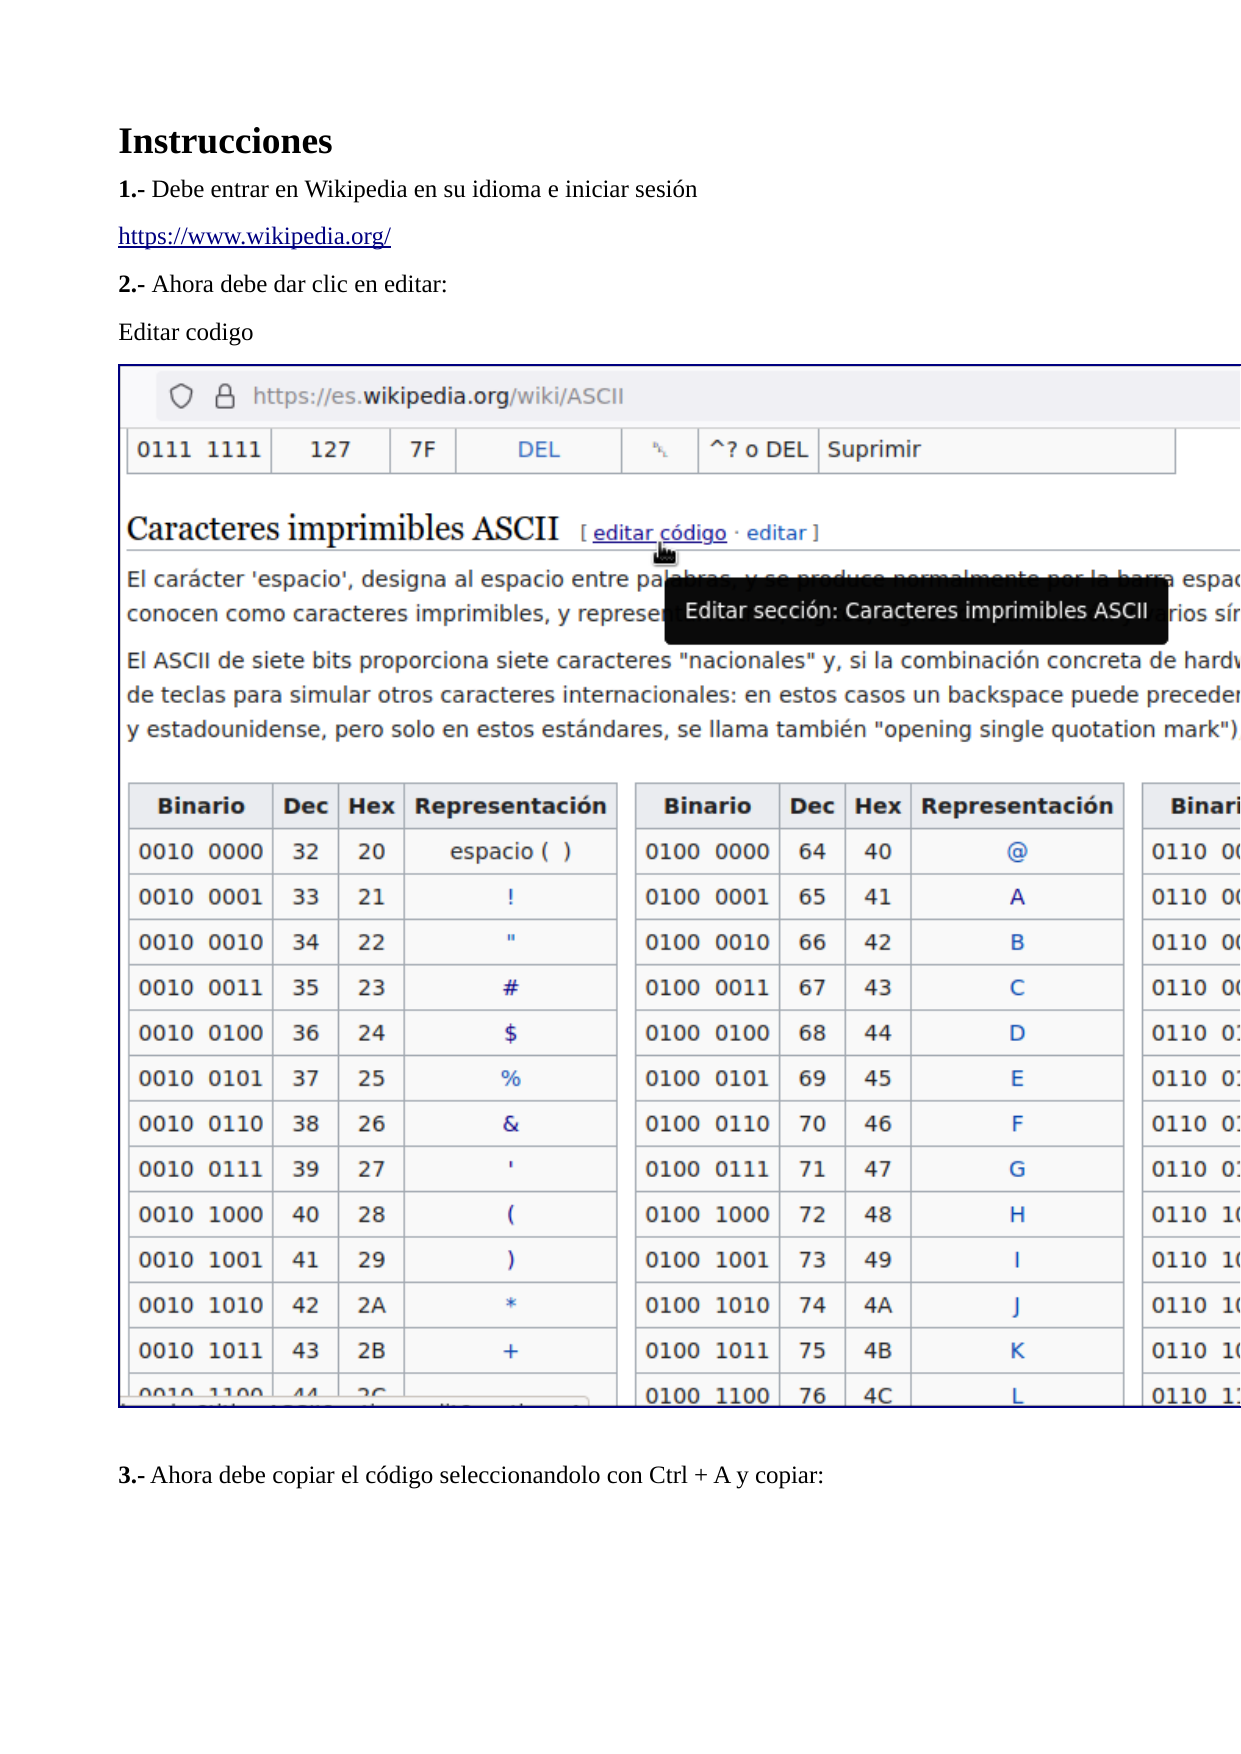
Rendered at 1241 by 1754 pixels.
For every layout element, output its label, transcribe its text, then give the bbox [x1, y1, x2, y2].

subtitle Instrucciones [118, 118, 1122, 161]
text 2.- Ahora debe dar clic en editar: [118, 269, 1122, 298]
text Editar codigo [118, 317, 1122, 345]
text https://www.wikipedia.org/ [118, 221, 1122, 250]
picture [120, 366, 1241, 1406]
text 3.- Ahora debe copiar el código seleccionandolo con Ctrl + A y copiar: [118, 1460, 1122, 1488]
text 1.- Debe entrar en Wikipedia en su idioma e iniciar sesión [118, 174, 1122, 202]
